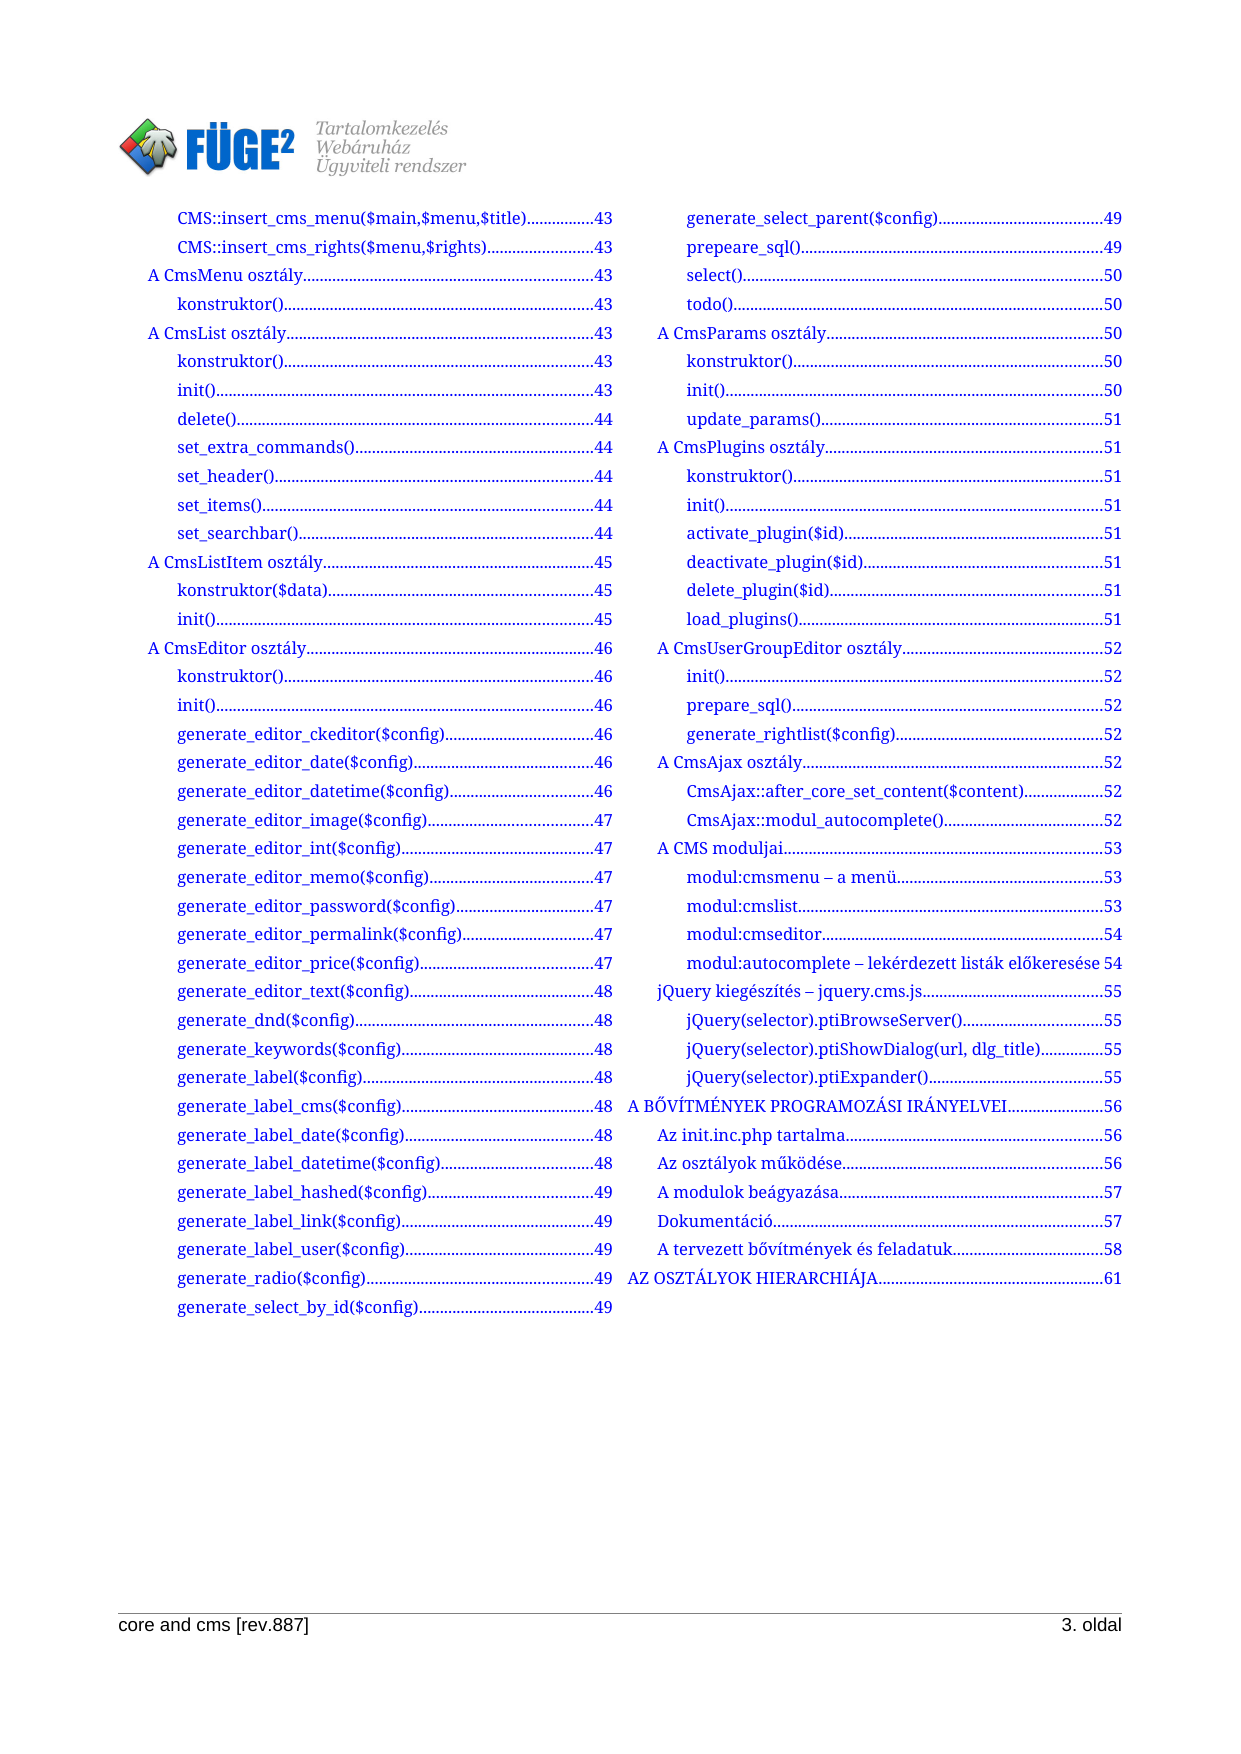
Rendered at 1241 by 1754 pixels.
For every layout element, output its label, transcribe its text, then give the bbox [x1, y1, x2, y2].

text generate_radio($config) 49 [177, 1267, 613, 1289]
text load_plugins() 51 [686, 608, 1122, 630]
text prepare_sql() 52 [686, 694, 1122, 716]
text jQuery(selector).ptiShowDialog(url, dlg_title) 55 [686, 1037, 1122, 1060]
text A CmsAjax osztály 52 [657, 751, 1122, 774]
text generate_editor_date($config) 46 [177, 751, 613, 774]
text delete() 44 [177, 407, 613, 430]
text delete_plugin($id) 51 [686, 579, 1122, 602]
text set_searchbar() 44 [177, 522, 613, 544]
text generate_dnd($config) 48 [177, 1009, 613, 1031]
text init() 51 [686, 493, 1122, 516]
text CMS::insert_cms_rights($menu,$rights) 43 [177, 235, 613, 258]
text generate_editor_ckeditor($config) 46 [177, 722, 613, 745]
text konstruktor($data) 45 [177, 579, 613, 602]
text generate_select_parent($config) 49 [686, 207, 1122, 229]
text set_header() 44 [177, 464, 613, 487]
text generate_editor_image($config) 47 [177, 808, 613, 831]
text set_extra_commands() 44 [177, 436, 613, 458]
text init() 43 [177, 378, 613, 401]
text A CmsUserGroupEditor osztály 52 [657, 636, 1122, 659]
text A CmsParams osztály 50 [657, 321, 1122, 344]
text konstruktor() 50 [686, 350, 1122, 373]
text generate_editor_password($config) 47 [177, 894, 613, 917]
text generate_select_by_id($config) 49 [177, 1295, 613, 1318]
text init() 46 [177, 694, 613, 716]
text activate_plugin($id) 51 [686, 522, 1122, 544]
text generate_editor_permalink($config) 47 [177, 923, 613, 946]
text jQuery kiegészítés – jquery.cms.js 55 [657, 980, 1122, 1003]
text CmsAjax::modul_autocomplete() 52 [686, 808, 1122, 831]
text init() 52 [686, 665, 1122, 688]
text generate_editor_datetime($config) 46 [177, 779, 613, 802]
text CMS::insert_cms_menu($main,$menu,$title) 43 [177, 207, 613, 229]
text generate_editor_int($config) 47 [177, 837, 613, 859]
text generate_label_datetime($config) 48 [177, 1152, 613, 1175]
text A CMS moduljai 53 [657, 837, 1122, 859]
text generate_editor_text($config) 48 [177, 980, 613, 1003]
text konstruktor() 46 [177, 665, 613, 688]
text A CmsListItem osztály 45 [148, 550, 613, 573]
text generate_label_date($config) 48 [177, 1123, 613, 1146]
text A bővítmények programozási irányelvei 56 [627, 1095, 1122, 1117]
text generate_editor_price($config) 47 [177, 951, 613, 974]
text prepeare_sql() 49 [686, 235, 1122, 258]
text generate_label_cms($config) 48 [177, 1095, 613, 1117]
text A modulok beágyazása 57 [657, 1181, 1122, 1203]
text generate_label_hashed($config) 49 [177, 1181, 613, 1203]
text select() 50 [686, 264, 1122, 287]
text konstruktor() 43 [177, 293, 613, 315]
text konstruktor() 43 [177, 350, 613, 373]
text generate_label_user($config) 49 [177, 1238, 613, 1261]
text todo() 50 [686, 293, 1122, 315]
text Az osztályok működése 56 [657, 1152, 1122, 1175]
text Az init.inc.php tartalma 56 [657, 1123, 1122, 1146]
text deactivate_plugin($id) 51 [686, 550, 1122, 573]
text generate_keywords($config) 48 [177, 1037, 613, 1060]
text set_items() 44 [177, 493, 613, 516]
text A CmsPlugins osztály 51 [657, 436, 1122, 458]
picture [118, 118, 473, 177]
text generate_label($config) 48 [177, 1066, 613, 1089]
text A CmsList osztály 43 [148, 321, 613, 344]
text modul:cmseditor 54 [686, 923, 1122, 946]
text jQuery(selector).ptiBrowseServer() 55 [686, 1009, 1122, 1031]
text A CmsMenu osztály 43 [148, 264, 613, 287]
text konstruktor() 51 [686, 464, 1122, 487]
text generate_editor_memo($config) 47 [177, 866, 613, 888]
text A tervezett bővítmények és feladatuk 58 [657, 1238, 1122, 1261]
text jQuery(selector).ptiExpander() 55 [686, 1066, 1122, 1089]
text init() 50 [686, 378, 1122, 401]
text modul:autocomplete – lekérdezett listák előkeresése 54 [686, 951, 1122, 974]
text CmsAjax::after_core_set_content($content) 52 [686, 779, 1122, 802]
text init() 45 [177, 608, 613, 630]
text update_params() 51 [686, 407, 1122, 430]
text A CmsEditor osztály 46 [148, 636, 613, 659]
text Az osztályok hierarchiája 61 [627, 1267, 1122, 1289]
text modul:cmsmenu – a menü 53 [686, 866, 1122, 888]
text generate_label_link($config) 49 [177, 1209, 613, 1232]
text generate_rightlist($config) 52 [686, 722, 1122, 745]
text Dokumentáció 57 [657, 1209, 1122, 1232]
text modul:cmslist 53 [686, 894, 1122, 917]
